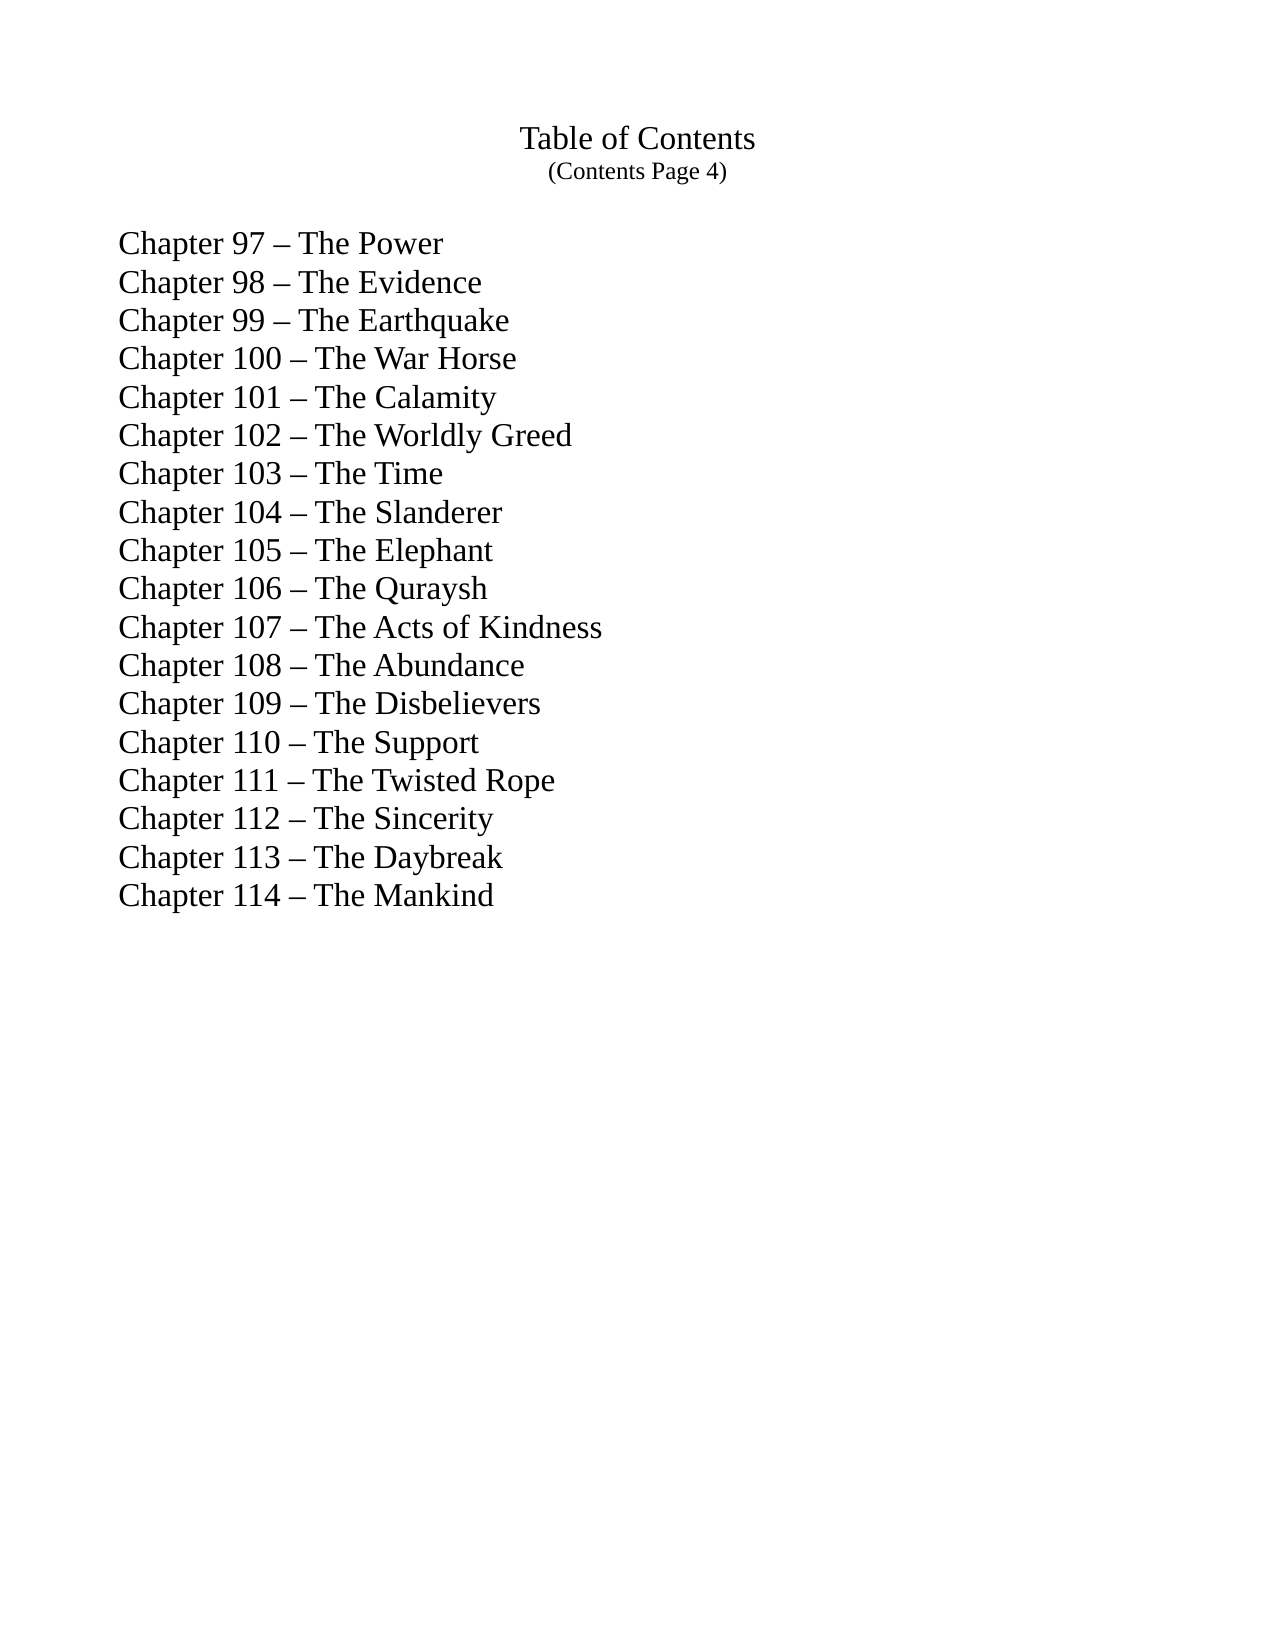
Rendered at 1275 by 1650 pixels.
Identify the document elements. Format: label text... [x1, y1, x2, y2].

text (Contents Page 4) [118, 156, 1157, 185]
text Chapter 104 – The Slanderer [118, 492, 1157, 530]
text Chapter 102 – The Worldly Greed [118, 415, 1157, 453]
text Chapter 113 – The Daybreak [118, 837, 1157, 875]
text Chapter 103 – The Time [118, 453, 1157, 492]
text Chapter 110 – The Support [118, 722, 1157, 760]
text Table of Contents [118, 118, 1157, 156]
text Chapter 112 – The Sincerity [118, 798, 1157, 837]
text Chapter 106 – The Quraysh [118, 568, 1157, 607]
text Chapter 108 – The Abundance [118, 645, 1157, 683]
text Chapter 111 – The Twisted Rope [118, 760, 1157, 798]
text Chapter 107 – The Acts of Kindness [118, 607, 1157, 645]
text Chapter 114 – The Mankind [118, 875, 1157, 913]
text Chapter 109 – The Disbelievers [118, 683, 1157, 722]
text Chapter 98 – The Evidence [118, 262, 1157, 300]
text Chapter 100 – The War Horse [118, 338, 1157, 377]
text Chapter 105 – The Elephant [118, 530, 1157, 568]
text Chapter 97 – The Power [118, 223, 1157, 262]
text Chapter 101 – The Calamity [118, 377, 1157, 415]
text Chapter 99 – The Earthquake [118, 300, 1157, 338]
